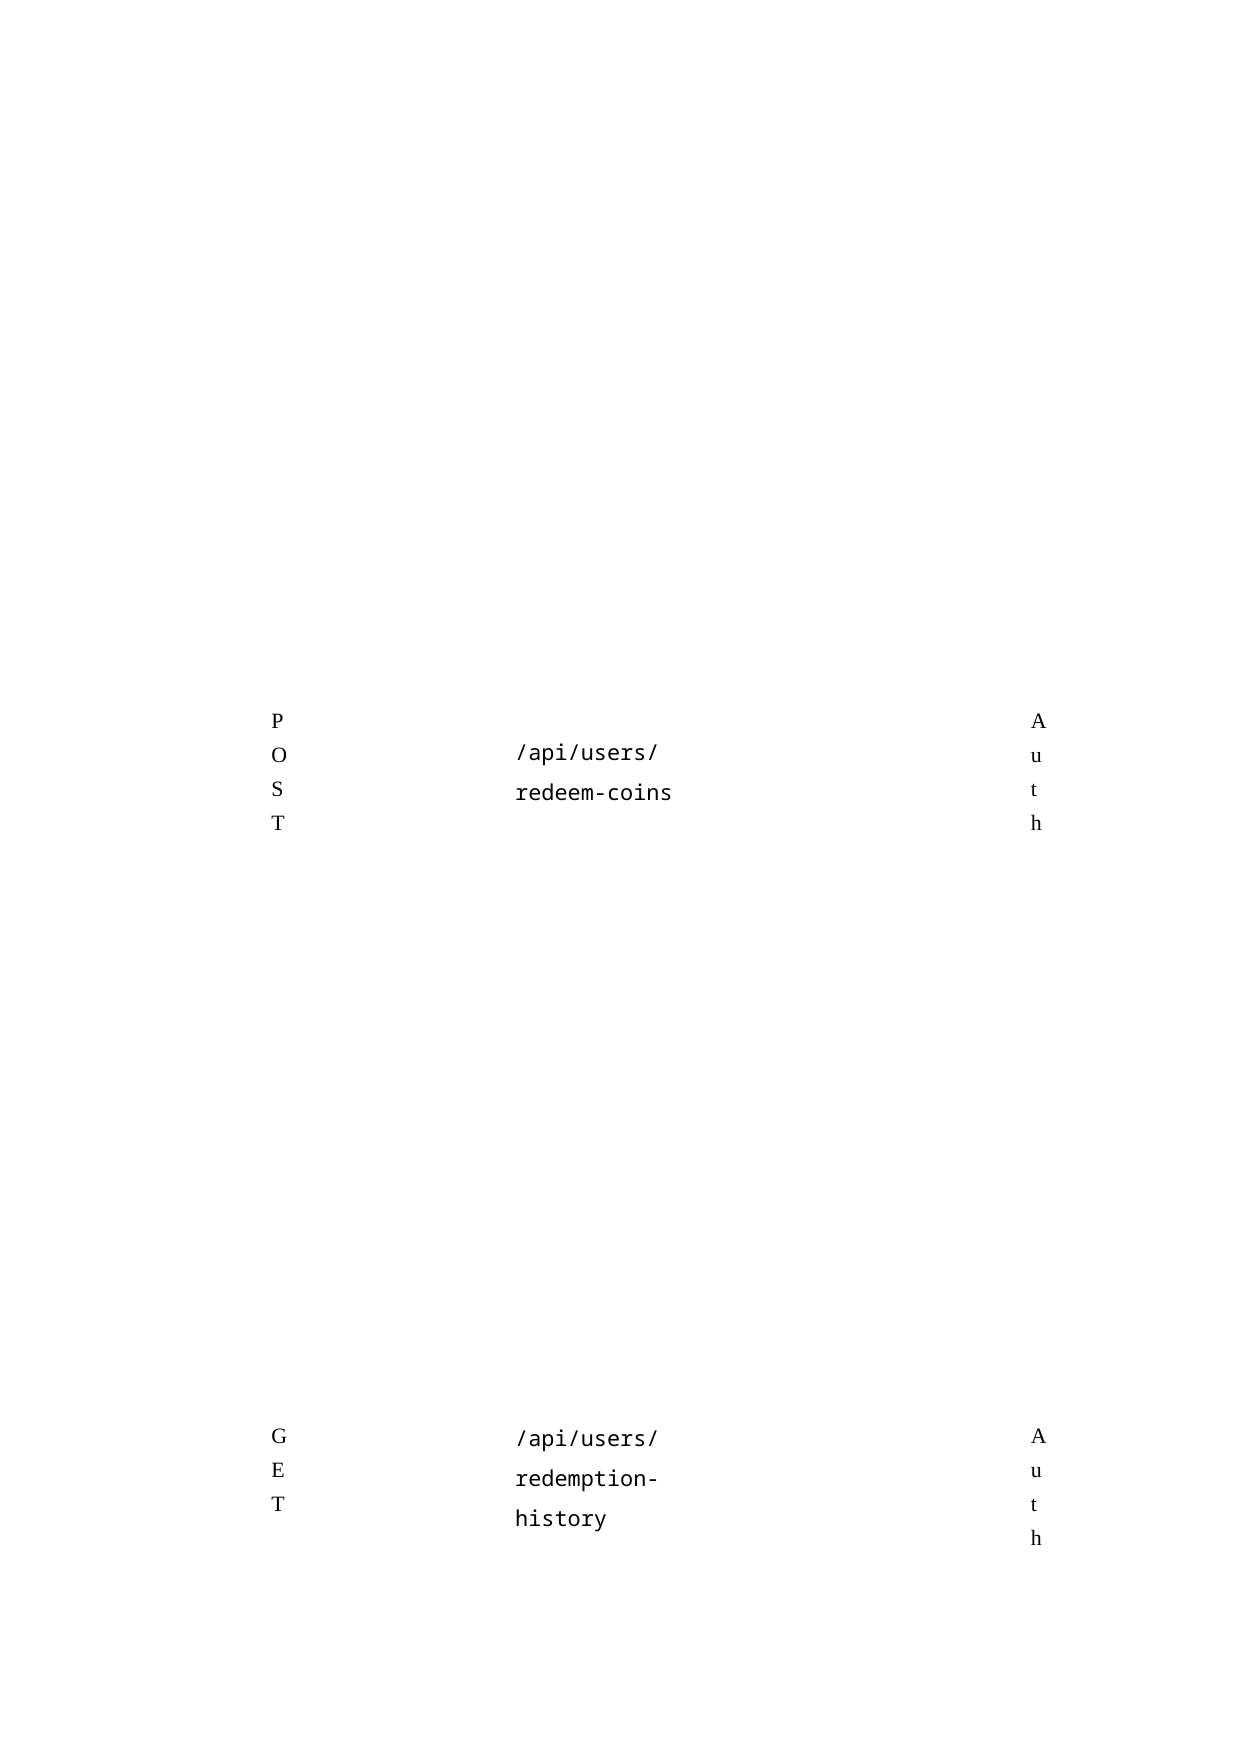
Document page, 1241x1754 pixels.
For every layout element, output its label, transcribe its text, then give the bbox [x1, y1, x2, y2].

table_cell [362, 59, 878, 162]
table_cell GET [118, 1420, 362, 1689]
table_cell Get purchased study material IDs [1109, 59, 1240, 162]
table_cell Redeem points to wallet or gift card [1109, 162, 1240, 1420]
table_cell [118, 59, 362, 162]
table_cell [878, 59, 1109, 162]
table_cell Auth [878, 162, 1109, 1420]
table_cell Get recent redemptions [1109, 1420, 1240, 1689]
table_cell Auth [878, 1420, 1109, 1689]
table_cell POST [118, 162, 362, 1420]
table_cell /api/users/redeem-coins [362, 162, 878, 1420]
table_cell /api/users/redemption-history [362, 1420, 878, 1689]
